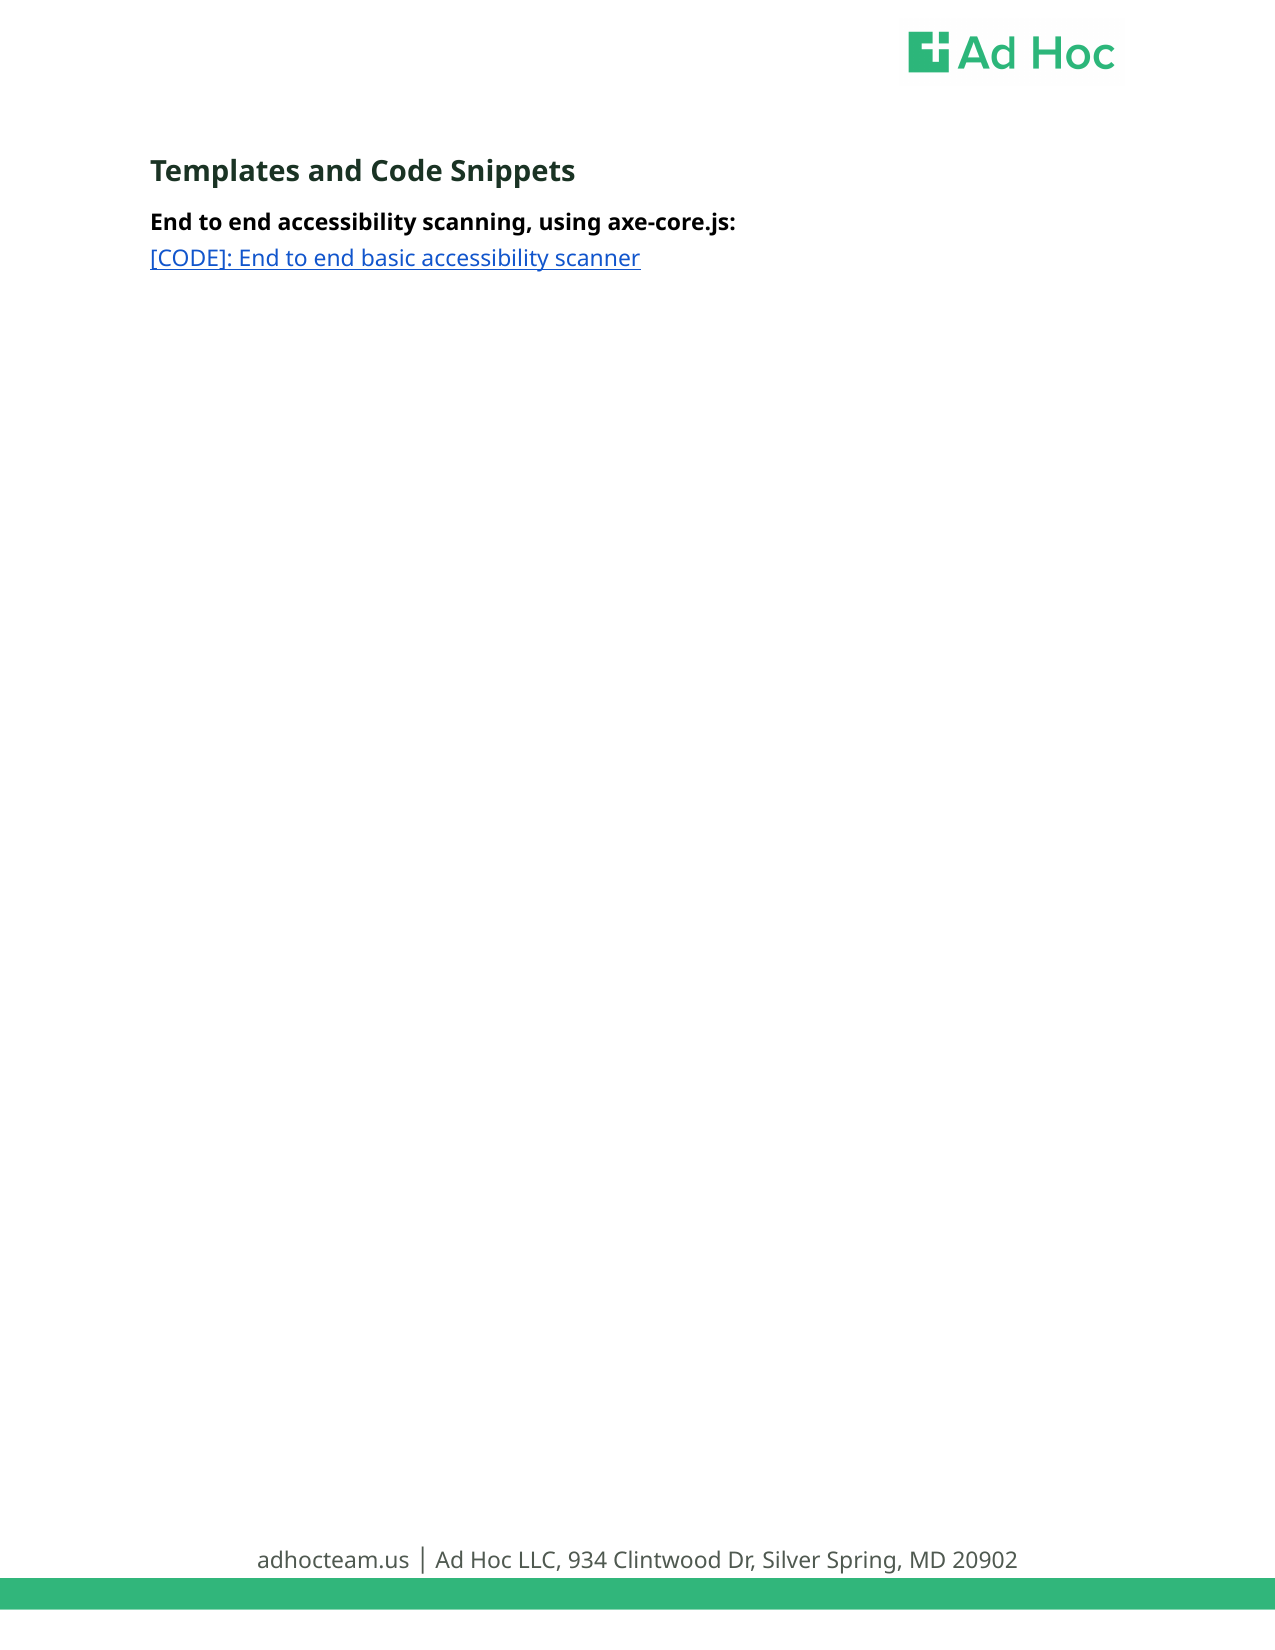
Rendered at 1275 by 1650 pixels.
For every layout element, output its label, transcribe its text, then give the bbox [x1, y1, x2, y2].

subtitle Templates and Code Snippets [150, 150, 1125, 190]
text End to end accessibility scanning, using axe-core.js: [CODE]: End to end basic accessibility scanner [150, 206, 1125, 273]
picture [898, 18, 1125, 86]
